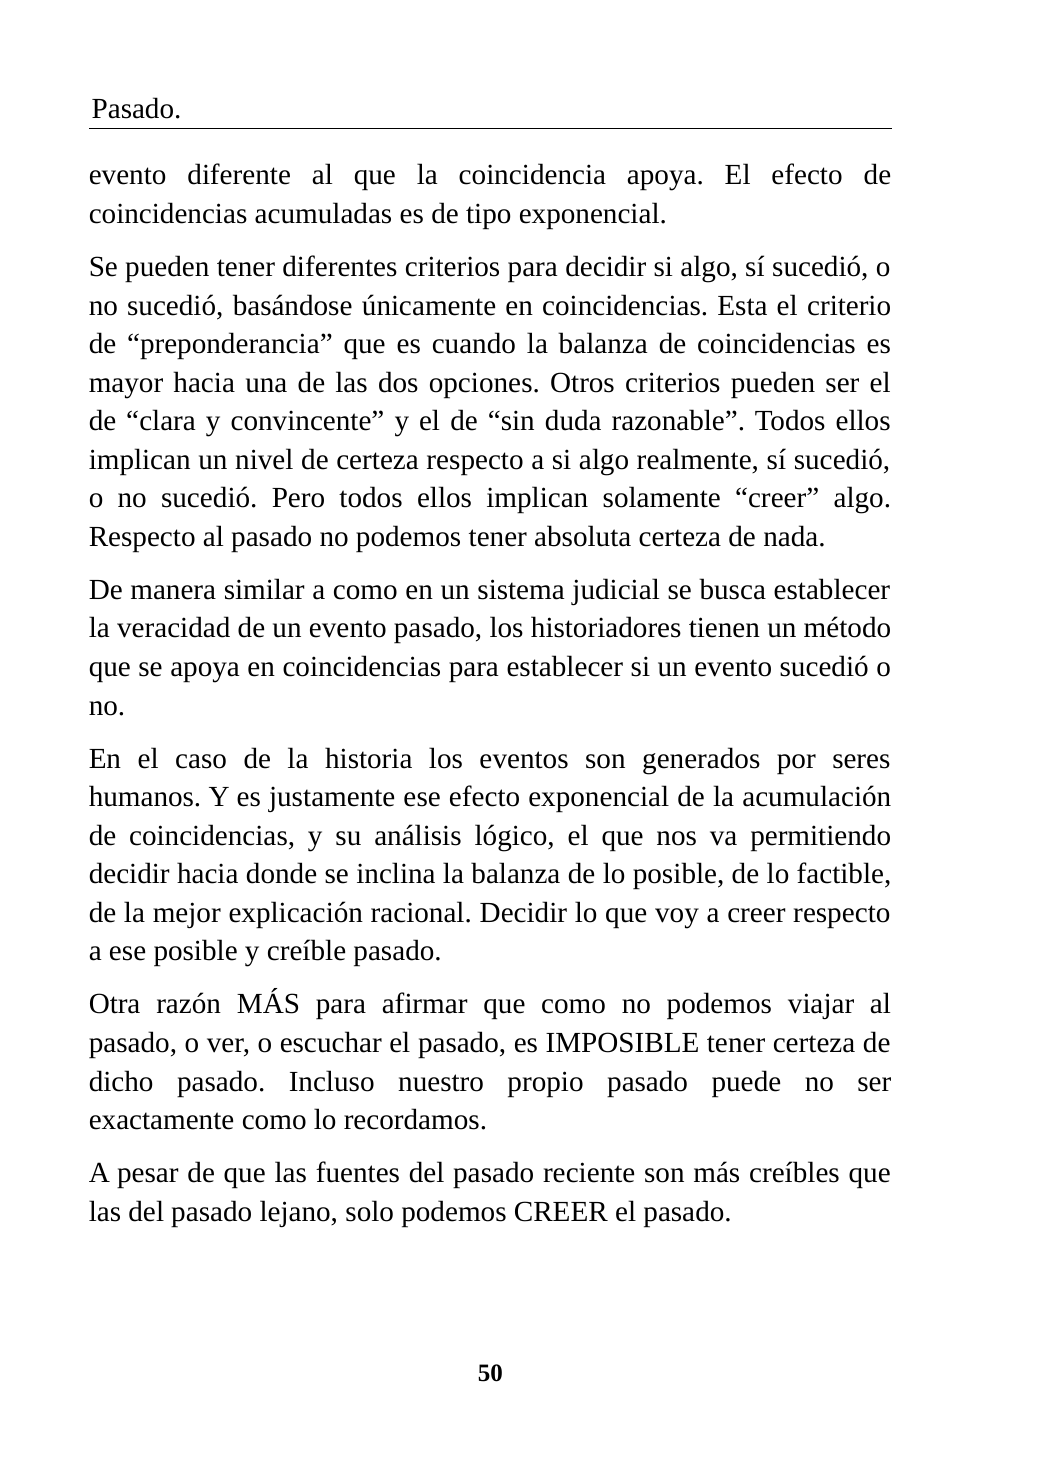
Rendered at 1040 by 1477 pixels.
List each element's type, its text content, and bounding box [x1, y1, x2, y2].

text Otra razón MÁS para afirmar que como no podemos viajar al pasado, o ver, o escuchar el pasado, es IMPOSIBLE tener certeza de dicho pasado. Incluso nuestro propio pasado puede no ser exactamente como lo recordamos. [88, 987, 892, 1136]
text De manera similar a como en un sistema judicial se busca establecer la veracidad de un evento pasado, los historiadores tienen un método que se apoya en coincidencias para establecer si un evento sucedió o no. [88, 572, 892, 721]
text En el caso de la historia los eventos son generados por seres humanos. Y es justamente ese efecto exponencial de la acumulación de coincidencias, y su análisis lógico, el que nos va permitiendo decidir hacia donde se inclina la balanza de lo posible, de lo factible, de la mejor explicación racional. Decidir lo que voy a creer respecto a ese posible y creíble pasado. [88, 741, 892, 967]
text Se pueden tener diferentes criterios para decidir si algo, sí sucedió, o no sucedió, basándose únicamente en coincidencias. Esta el criterio de “preponderancia” que es cuando la balanza de coincidencias es mayor hacia una de las dos opciones. Otros criterios pueden ser el de “clara y convincente” y el de “sin duda razonable”. Todos ellos implican un nivel de certeza respecto a si algo realmente, sí sucedió, o no sucedió. Pero todos ellos implican solamente “creer” algo. Respecto al pasado no podemos tener absoluta certeza de nada. [88, 249, 892, 552]
text evento diferente al que la coincidencia apoya. El efecto de coincidencias acumuladas es de tipo exponencial. [88, 157, 892, 229]
text A pesar de que las fuentes del pasado reciente son más creíbles que las del pasado lejano, solo podemos CREER el pasado. [88, 1155, 892, 1227]
